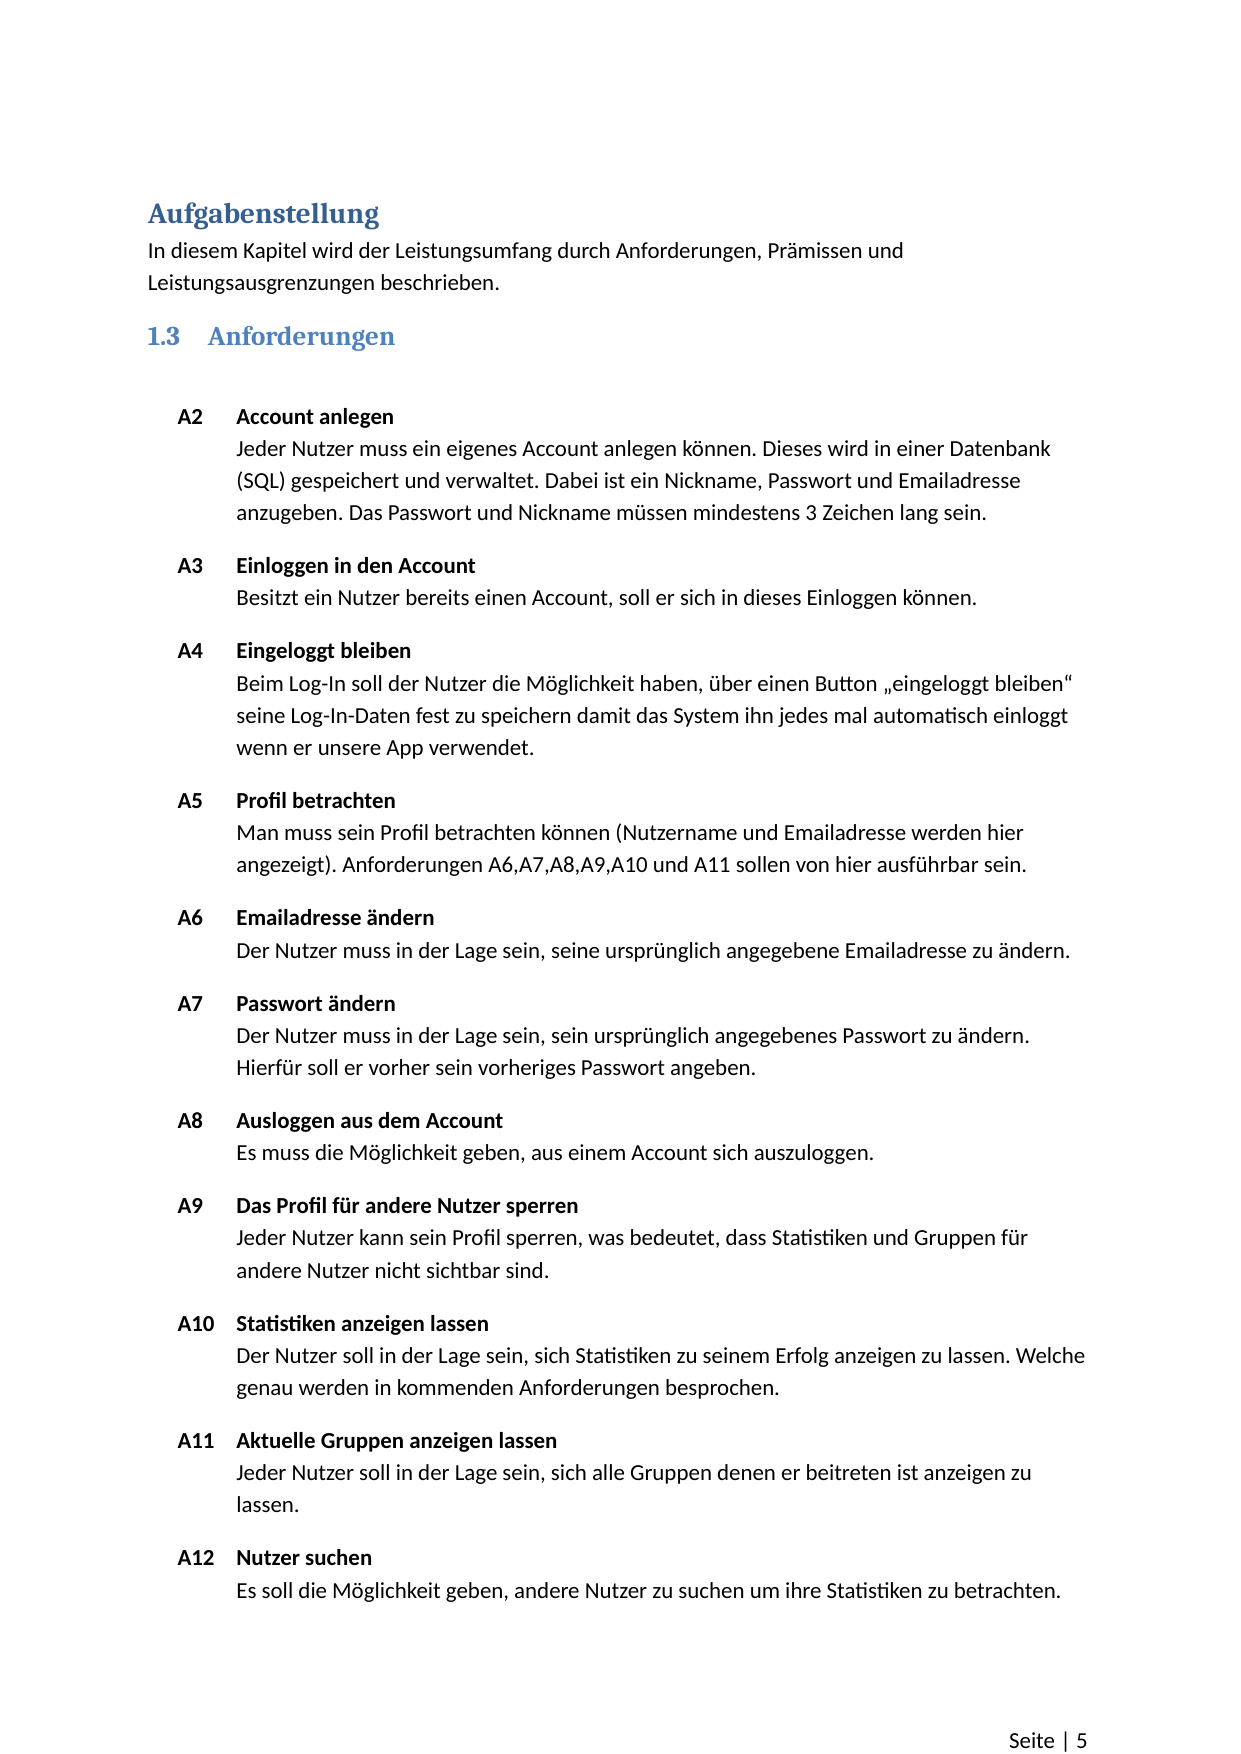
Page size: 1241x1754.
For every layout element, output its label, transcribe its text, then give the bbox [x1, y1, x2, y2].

text In diesem Kapitel wird der Leistungsumfang durch Anforderungen, Prämissen und Leistungsausgrenzungen beschrieben. [148, 236, 1093, 296]
subtitle Nutzer suchen Es soll die Möglichkeit geben, andere Nutzer zu suchen um ihre Statistiken zu betrachten. [177, 1543, 1093, 1604]
subtitle Profil betrachten Man muss sein Profil betrachten können (Nutzername und Emailadresse werden hier angezeigt). Anforderungen A6,A7,A8,A9,A10 und A11 sollen von hier ausführbar sein. [177, 786, 1093, 878]
subtitle Aktuelle Gruppen anzeigen lassen Jeder Nutzer soll in der Lage sein, sich alle Gruppen denen er beitreten ist anzeigen zu lassen. [177, 1426, 1093, 1518]
subtitle Emailadresse ändern Der Nutzer muss in der Lage sein, seine ursprünglich angegebene Emailadresse zu ändern. [177, 903, 1093, 964]
subtitle Das Profil für andere Nutzer sperren Jeder Nutzer kann sein Profil sperren, was bedeutet, dass Statistiken und Gruppen für andere Nutzer nicht sichtbar sind. [177, 1191, 1093, 1284]
subtitle Passwort ändern Der Nutzer muss in der Lage sein, sein ursprünglich angegebenes Passwort zu ändern. Hierfür soll er vorher sein vorheriges Passwort angeben. [177, 989, 1093, 1081]
subtitle Eingeloggt bleiben Beim Log-In soll der Nutzer die Möglichkeit haben, über einen Button „eingeloggt bleiben“ seine Log-In-Daten fest zu speichern damit das System ihn jedes mal automatisch einloggt wenn er unsere App verwendet. [177, 637, 1093, 761]
subtitle Account anlegen Jeder Nutzer muss ein eigenes Account anlegen können. Dieses wird in einer Datenbank (SQL) gespeichert und verwaltet. Dabei ist ein Nickname, Passwort und Emailadresse anzugeben. Das Passwort und Nickname müssen mindestens 3 Zeichen lang sein. [177, 402, 1093, 526]
subtitle Anforderungen [148, 321, 1093, 352]
subtitle Statistiken anzeigen lassen Der Nutzer soll in der Lage sein, sich Statistiken zu seinem Erfolg anzeigen zu lassen. Welche genau werden in kommenden Anforderungen besprochen. [177, 1309, 1093, 1401]
subtitle Einloggen in den Account Besitzt ein Nutzer bereits einen Account, soll er sich in dieses Einloggen können. [177, 551, 1093, 612]
subtitle Ausloggen aus dem Account Es muss die Möglichkeit geben, aus einem Account sich auszuloggen. [177, 1106, 1093, 1166]
subtitle Aufgabenstellung [148, 198, 1093, 231]
